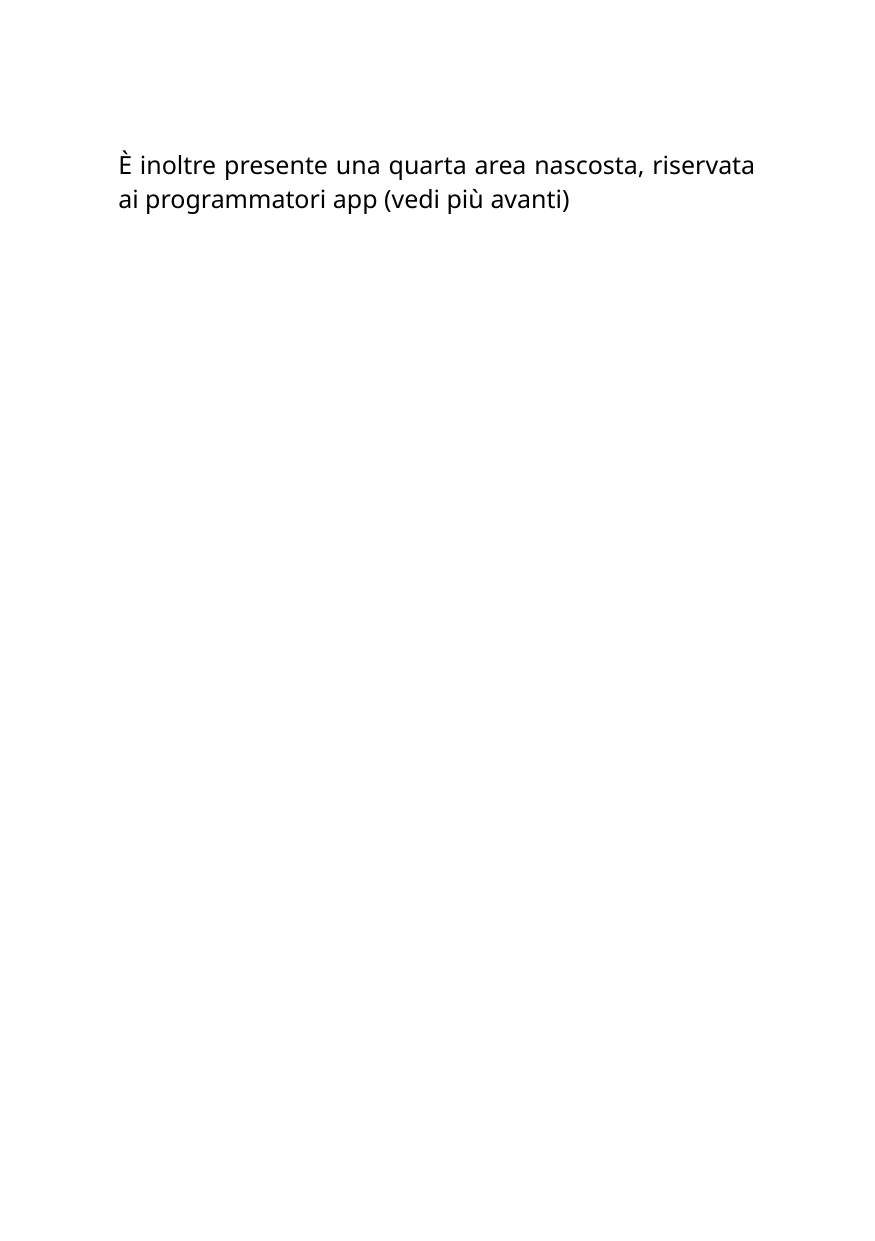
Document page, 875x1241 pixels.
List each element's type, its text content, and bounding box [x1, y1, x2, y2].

text È inoltre presente una quarta area nascosta, riservata ai programmatori app (vedi più avanti) [118, 148, 756, 216]
